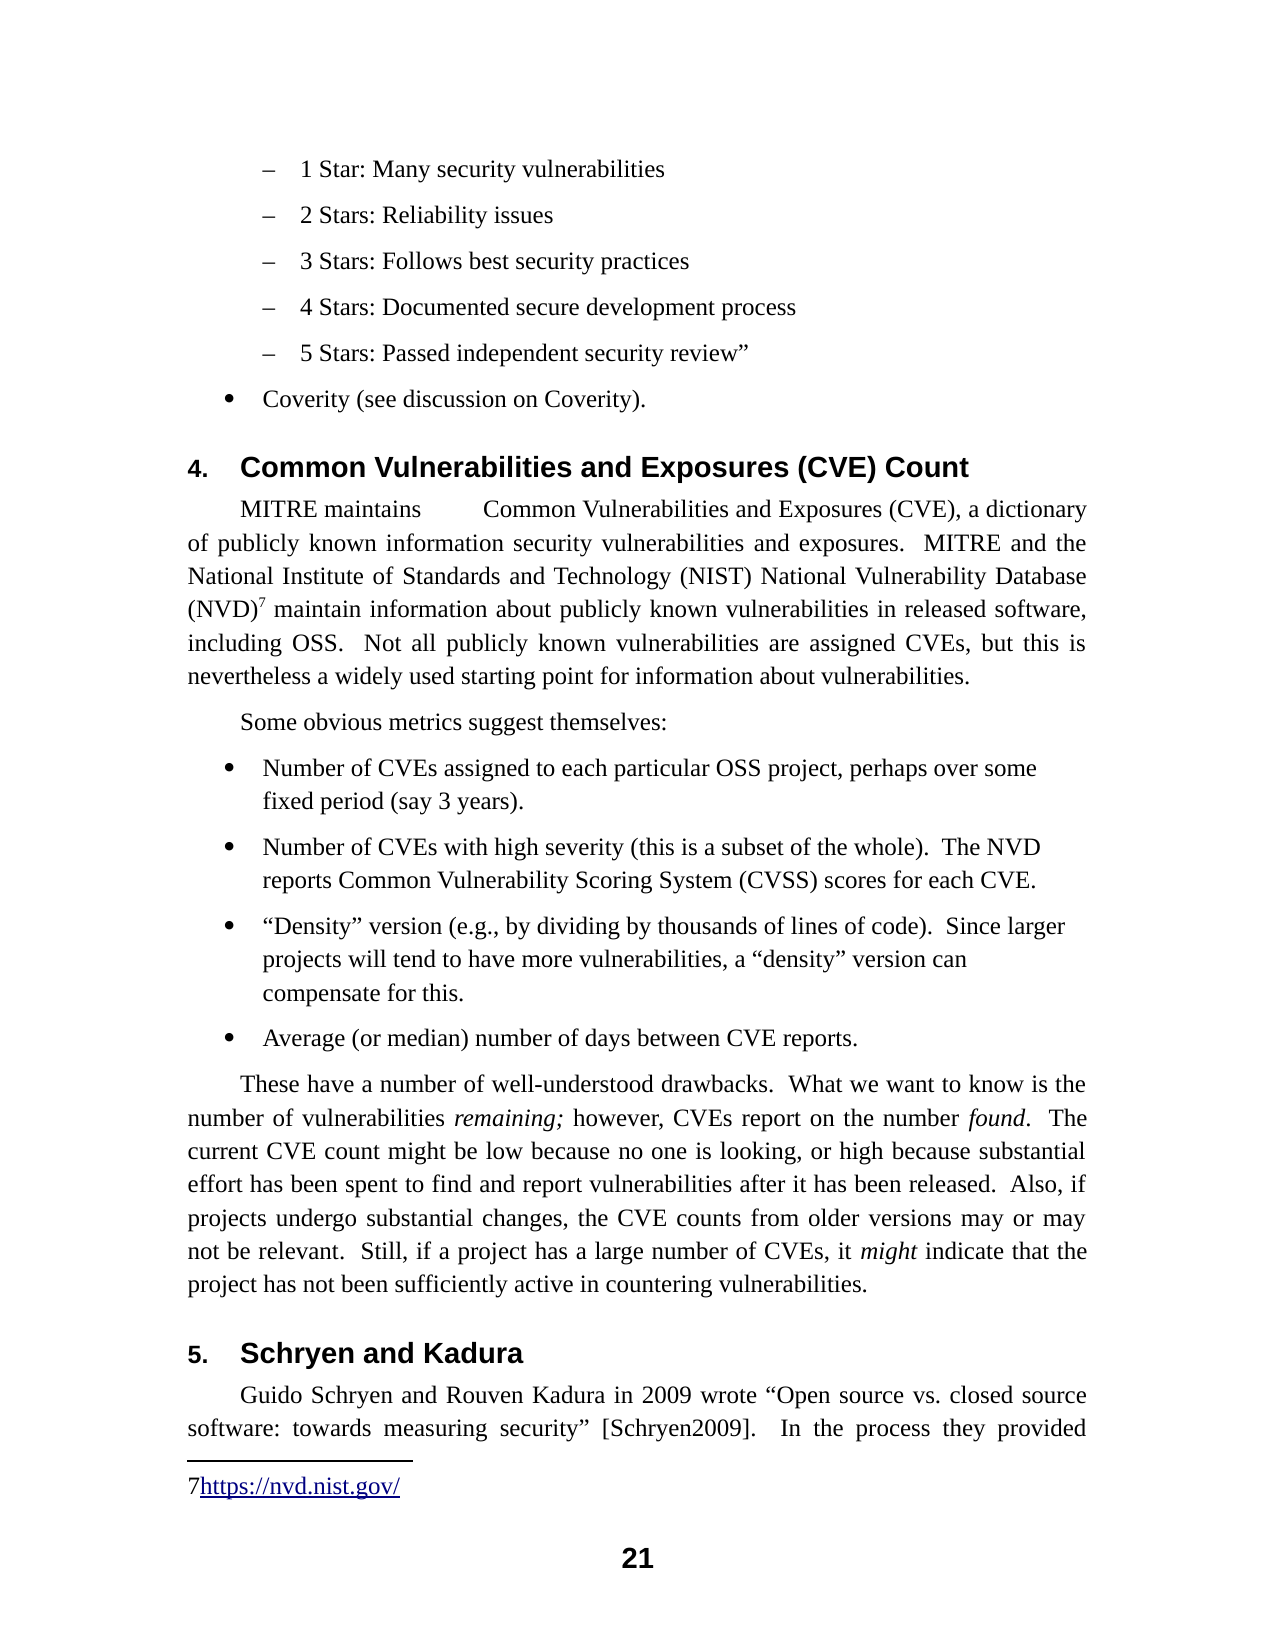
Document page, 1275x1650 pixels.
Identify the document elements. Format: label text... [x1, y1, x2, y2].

list 5 Stars: Passed independent security review” [262, 333, 1087, 367]
list Coverity (see discussion on Coverity). [225, 379, 1087, 412]
text Guido Schryen and Rouven Kadura in 2009 wrote “Open source vs. closed source software: towards measuring security” [Schryen2009]. In the process they provided [187, 1375, 1087, 1442]
list “Density” version (e.g., by dividing by thousands of lines of code). Since larger projects will tend to have more vulnerabilities, a “density” version can compensate for this. [225, 906, 1087, 1006]
list 4 Stars: Documented secure development process [262, 287, 1087, 321]
subtitle Common Vulnerabilities and Exposures (CVE) Count [187, 450, 1087, 483]
text MITRE maintains Common Vulnerabilities and Exposures (CVE), a dictionary of publicly known information security vulnerabilities and exposures. MITRE and the National Institute of Standards and Technology (NIST) National Vulnerability Database (NVD) maintain information about publicly known vulnerabilities in released software, including OSS. Not all publicly known vulnerabilities are assigned CVEs, but this is nevertheless a widely used starting point for information about vulnerabilities. [187, 490, 1087, 690]
list 3 Stars: Follows best security practices [262, 242, 1087, 275]
list Number of CVEs assigned to each particular OSS project, perhaps over some fixed period (say 3 years). [225, 748, 1087, 815]
text https://nvd.nist.gov/ [187, 1467, 1087, 1500]
text These have a number of well-understood drawbacks. What we want to know is the number of vulnerabilities remaining; however, CVEs report on the number found. The current CVE count might be low because no one is looking, or high because substantial effort has been spent to find and report vulnerabilities after it has been released. Also, if projects undergo substantial changes, the CVE counts from older versions may or may not be relevant. Still, if a project has a large number of CVEs, it might indicate that the project has not been sufficiently active in countering vulnerabilities. [187, 1065, 1087, 1298]
list 2 Stars: Reliability issues [262, 196, 1087, 229]
text Some obvious metrics suggest themselves: [187, 702, 1087, 736]
list Average (or median) number of days between CVE reports. [225, 1019, 1087, 1052]
list 1 Star: Many security vulnerabilities [262, 150, 1087, 183]
subtitle Schryen and Kadura [187, 1336, 1087, 1369]
list Number of CVEs with high severity (this is a subset of the whole). The NVD reports Common Vulnerability Scoring System (CVSS) scores for each CVE. [225, 827, 1087, 894]
